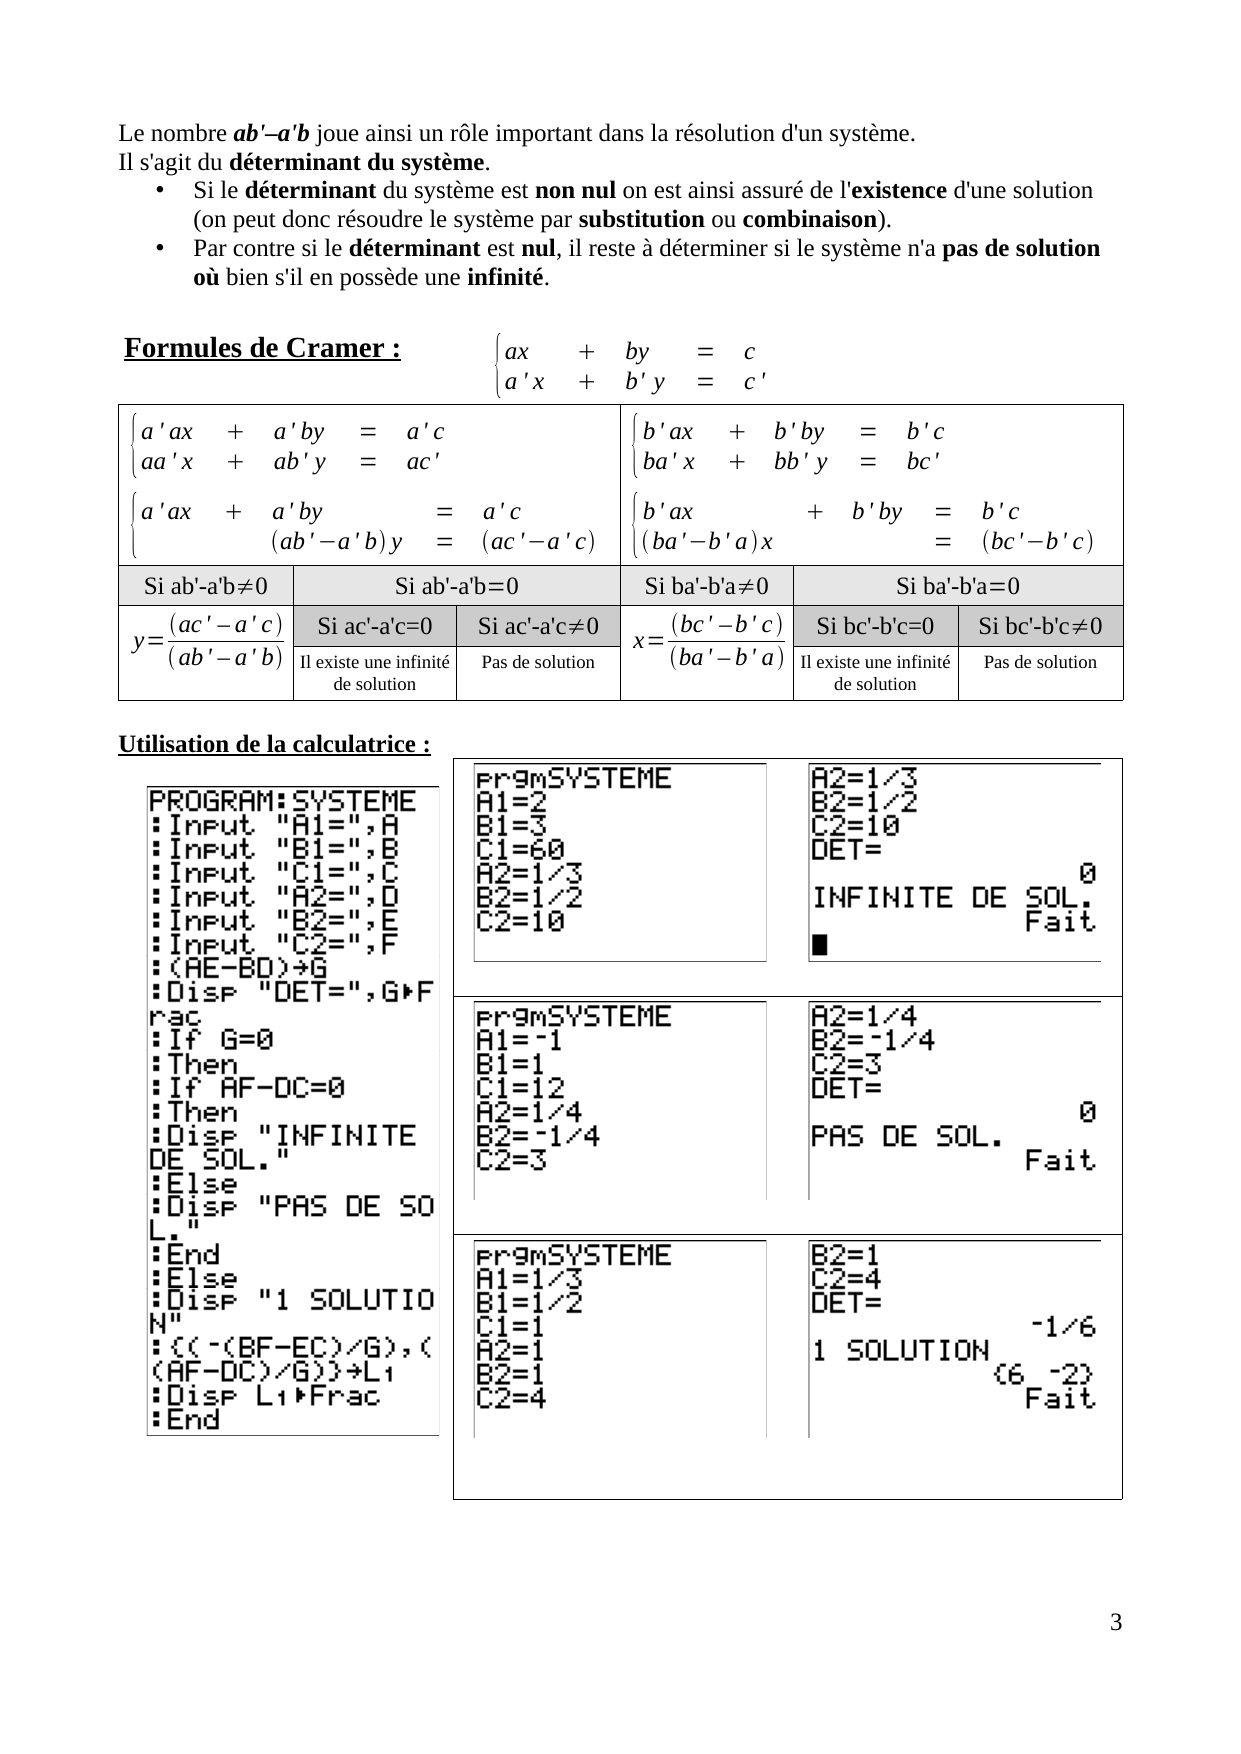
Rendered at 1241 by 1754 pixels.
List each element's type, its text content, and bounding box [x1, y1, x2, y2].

table_cell Si ba'-b'a=0 [794, 566, 1123, 605]
table_cell [454, 997, 787, 1234]
table_cell Si ab'-a'b≠0 [119, 566, 293, 605]
table_header [482, 324, 1123, 404]
text Il s'agit du déterminant du système. [118, 147, 1122, 176]
list Par contre si le déterminant est nul, il reste à déterminer si le système n'a pas de solution où bien s'il en possède une infinité. [156, 233, 1122, 291]
table_cell [621, 484, 1123, 565]
table_cell Si bc'-b'c=0 [794, 606, 958, 646]
text Le nombre ab'–a'b joue ainsi un rôle important dans la résolution d'un système. [118, 118, 1122, 147]
table_cell [119, 484, 620, 565]
list Si le déterminant du système est non nul on est ainsi assuré de l'existence d'une solution (on peut donc résoudre le système par substitution ou combinaison). [156, 176, 1122, 233]
table_cell Pas de solution [457, 647, 620, 700]
table_cell Il existe une infinité de solution [794, 647, 958, 700]
table_cell [788, 997, 1122, 1234]
table_header [118, 758, 453, 1499]
table_cell Si bc'-b'c≠0 [959, 606, 1123, 646]
text Utilisation de la calculatrice : [118, 729, 1122, 758]
table_cell Si ac'-a'c=0 [294, 606, 456, 646]
table_cell Pas de solution [959, 647, 1123, 700]
table_cell [119, 606, 293, 700]
table_cell Si ba'-b'a≠0 [621, 566, 793, 605]
table_cell [788, 1235, 1122, 1499]
table_cell [621, 606, 793, 700]
table_header [621, 405, 1123, 484]
table_cell [454, 1235, 787, 1499]
table_cell Si ac'-a'c≠0 [457, 606, 620, 646]
table_header [454, 759, 787, 996]
table_header Formules de Cramer : [118, 324, 482, 404]
table_cell Il existe une infinité de solution [294, 647, 456, 700]
table_cell Si ab'-a'b=0 [294, 566, 620, 605]
table_header [788, 759, 1122, 996]
table_header [119, 405, 620, 484]
